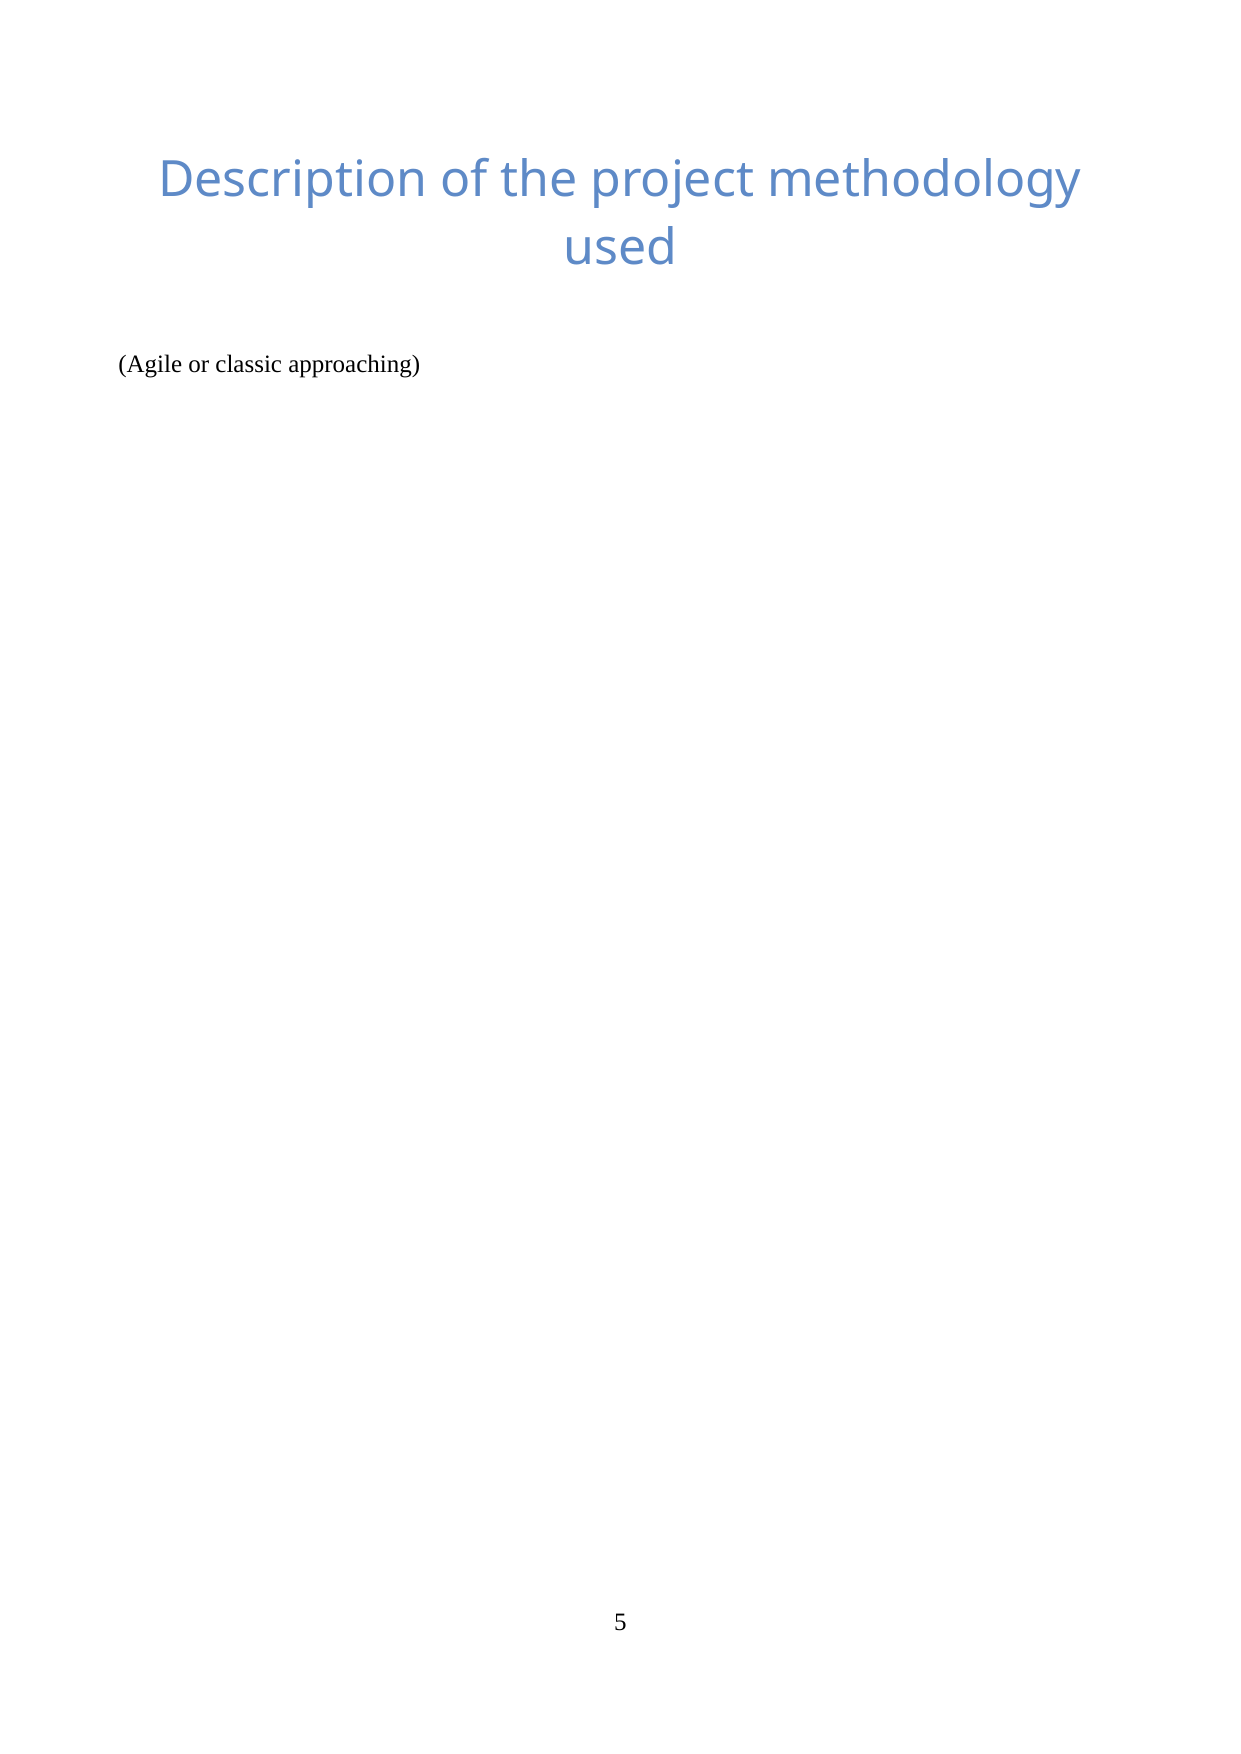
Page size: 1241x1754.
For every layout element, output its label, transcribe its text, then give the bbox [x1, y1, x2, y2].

subtitle Description of the project methodology used [118, 143, 1122, 279]
text (Agile or classic approaching) [118, 349, 1122, 378]
